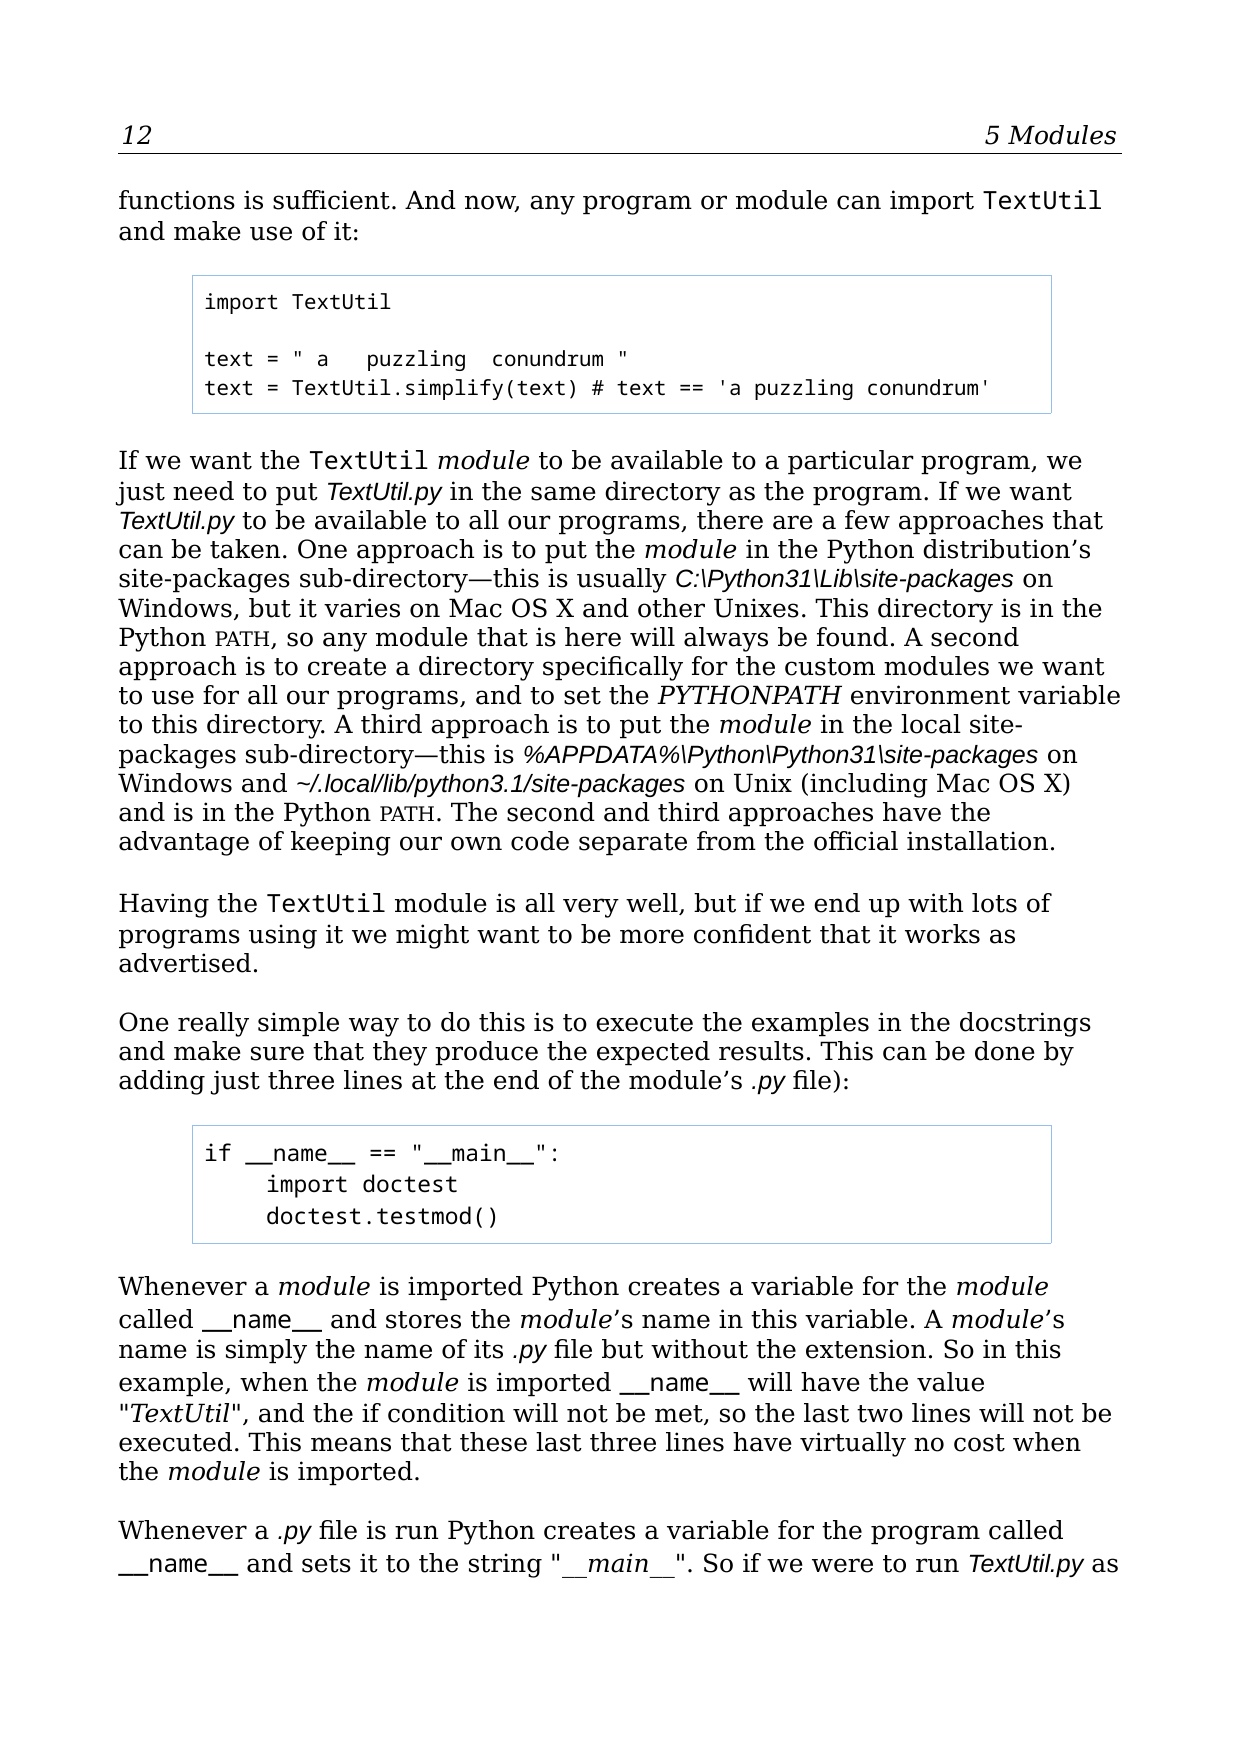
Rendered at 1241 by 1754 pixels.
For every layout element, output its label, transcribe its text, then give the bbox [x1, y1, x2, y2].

text import doctest [193, 1156, 1051, 1188]
text if __name__ == "__main__": [193, 1126, 1051, 1156]
text Having the TextUtil module is all very well, but if we end up with lots of programs using it we might want to be more confident that it works as advertised. [118, 886, 1122, 978]
text Whenever a module is imported Python creates a variable for the module called __name__ and stores the module’s name in this variable. A module’s name is simply the name of its .py file but without the extension. So in this example, when the module is imported __name__ will have the value "TextUtil", and the if condition will not be met, so the last two lines will not be executed. This means that these last three lines have virtually no cost when the module is imported. [118, 1272, 1122, 1486]
text functions is sufficient. And now, any program or module can import TextUtil and make use of it: [118, 183, 1122, 246]
text One really simple way to do this is to execute the examples in the docstrings and make sure that they produce the expected results. This can be done by adding just three lines at the end of the module’s .py file): [118, 1008, 1122, 1096]
text doctest.testmod() [193, 1188, 1051, 1243]
text text = " a puzzling conundrum " [193, 332, 1051, 361]
text If we want the TextUtil module to be available to a particular program, we just need to put TextUtil.py in the same directory as the program. If we want TextUtil.py to be available to all our programs, there are a few approaches that can be taken. One approach is to put the module in the Python distribution’s site-packages sub-directory—this is usually C:\Python31\Lib\site-packages on Windows, but it varies on Mac OS X and other Unixes. This directory is in the Python path, so any module that is here will always be found. A second approach is to create a directory specifically for the custom modules we want to use for all our programs, and to set the PYTHONPATH environment variable to this directory. A third approach is to put the module in the local site-packages sub-directory—this is %APPDATA%\Python\Python31\site-packages on Windows and ~/.local/lib/python3.1/site-packages on Unix (including Mac OS X) and is in the Python path. The second and third approaches have the advantage of keeping our own code separate from the official installation. [118, 442, 1122, 857]
text Whenever a .py file is run Python creates a variable for the program called __name__ and sets it to the string "__main__". So if we were to run TextUtil.py as [118, 1516, 1122, 1579]
text import TextUtil [193, 276, 1051, 304]
text text = TextUtil.simplify(text) # text == 'a puzzling conundrum' [193, 361, 1051, 413]
